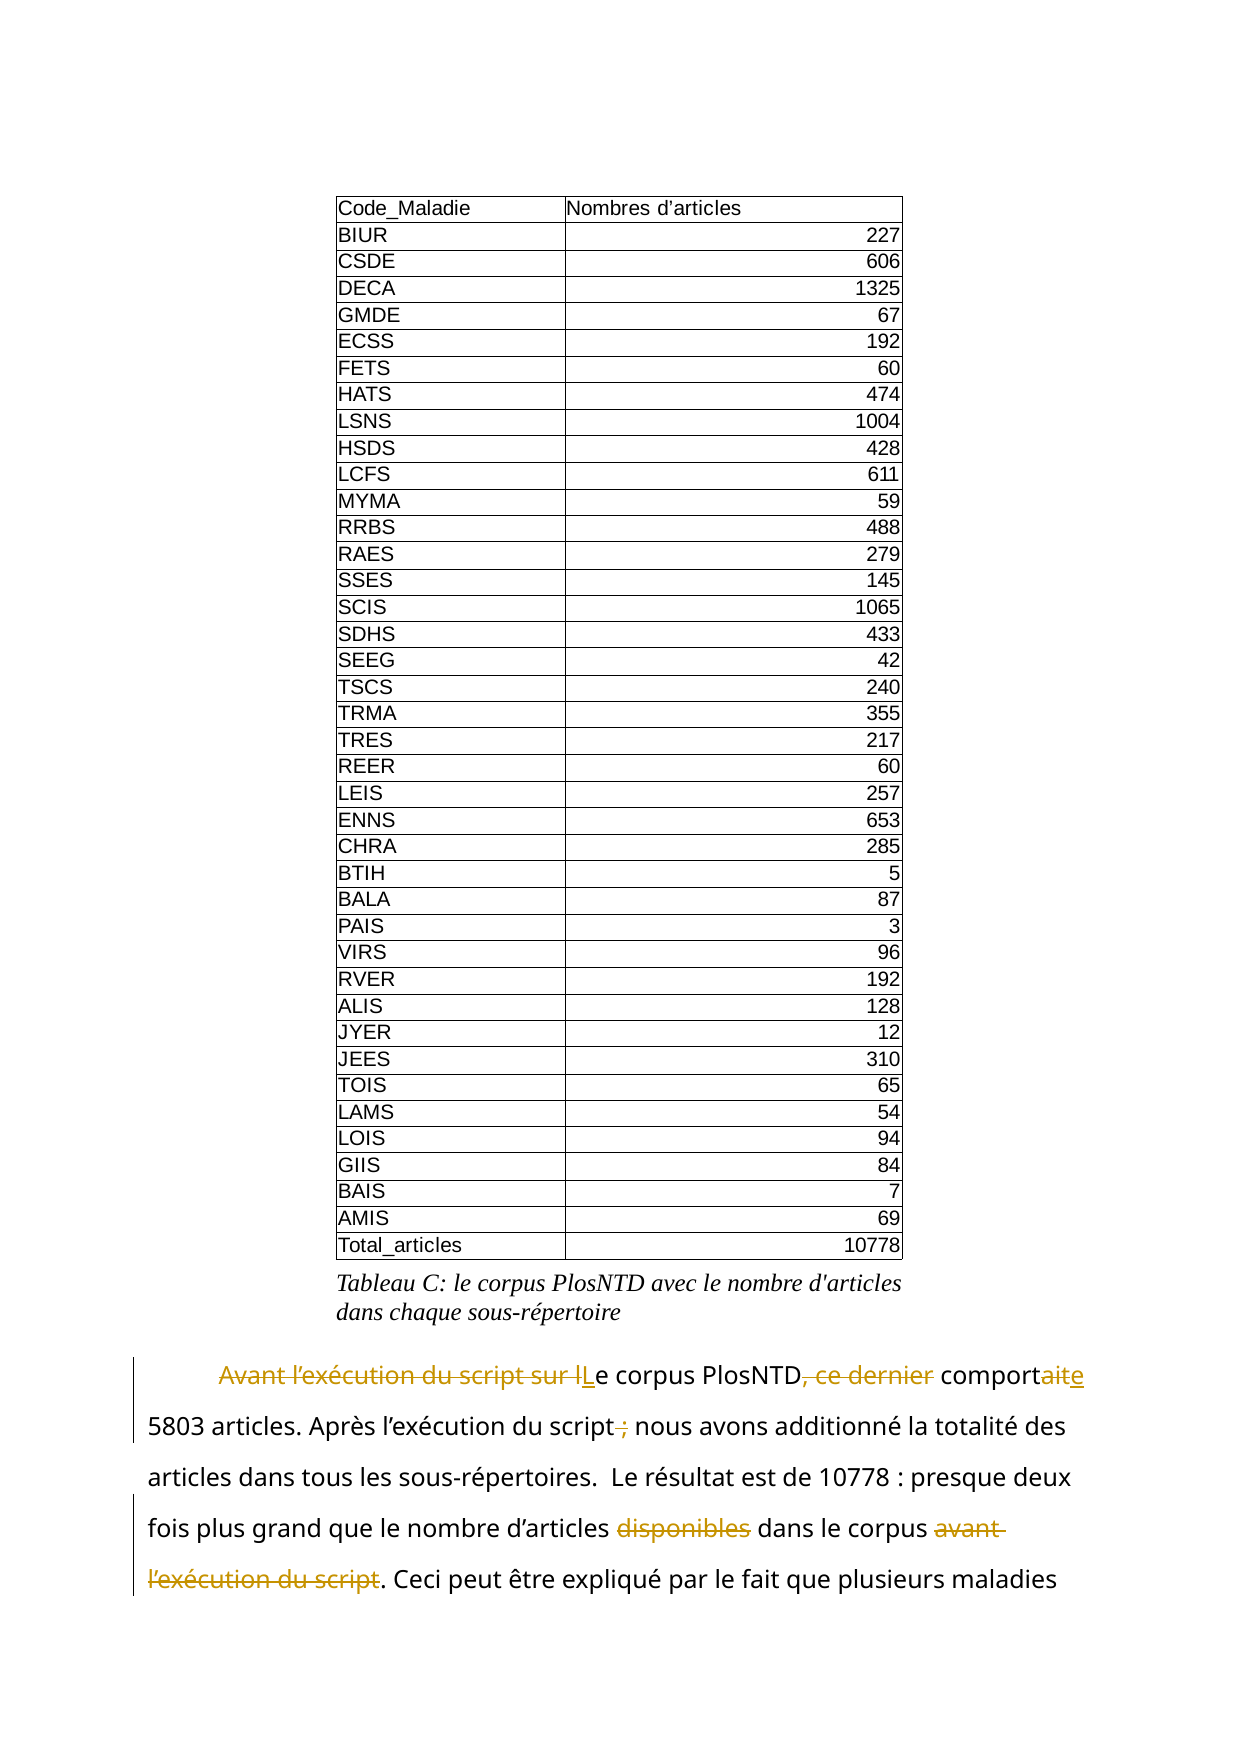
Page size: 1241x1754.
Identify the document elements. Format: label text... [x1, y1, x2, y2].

text Le corpus PlosNTD comporte 5803 articles. Après l’exécution du script nous avons additionné la totalité des articles dans tous les sous-répertoires. Le résultat est de 10778 : presque deux fois plus grand que le nombre d’articles dans le corpus . Ceci peut être expliqué par le fait que plusieurs maladies tropicales négligées peuvent être citées dans le même article. [147, 1357, 1092, 1596]
text Tableau C: le corpus PlosNTD avec le nombre d'articles dans chaque sous-répertoire [336, 196, 904, 1326]
